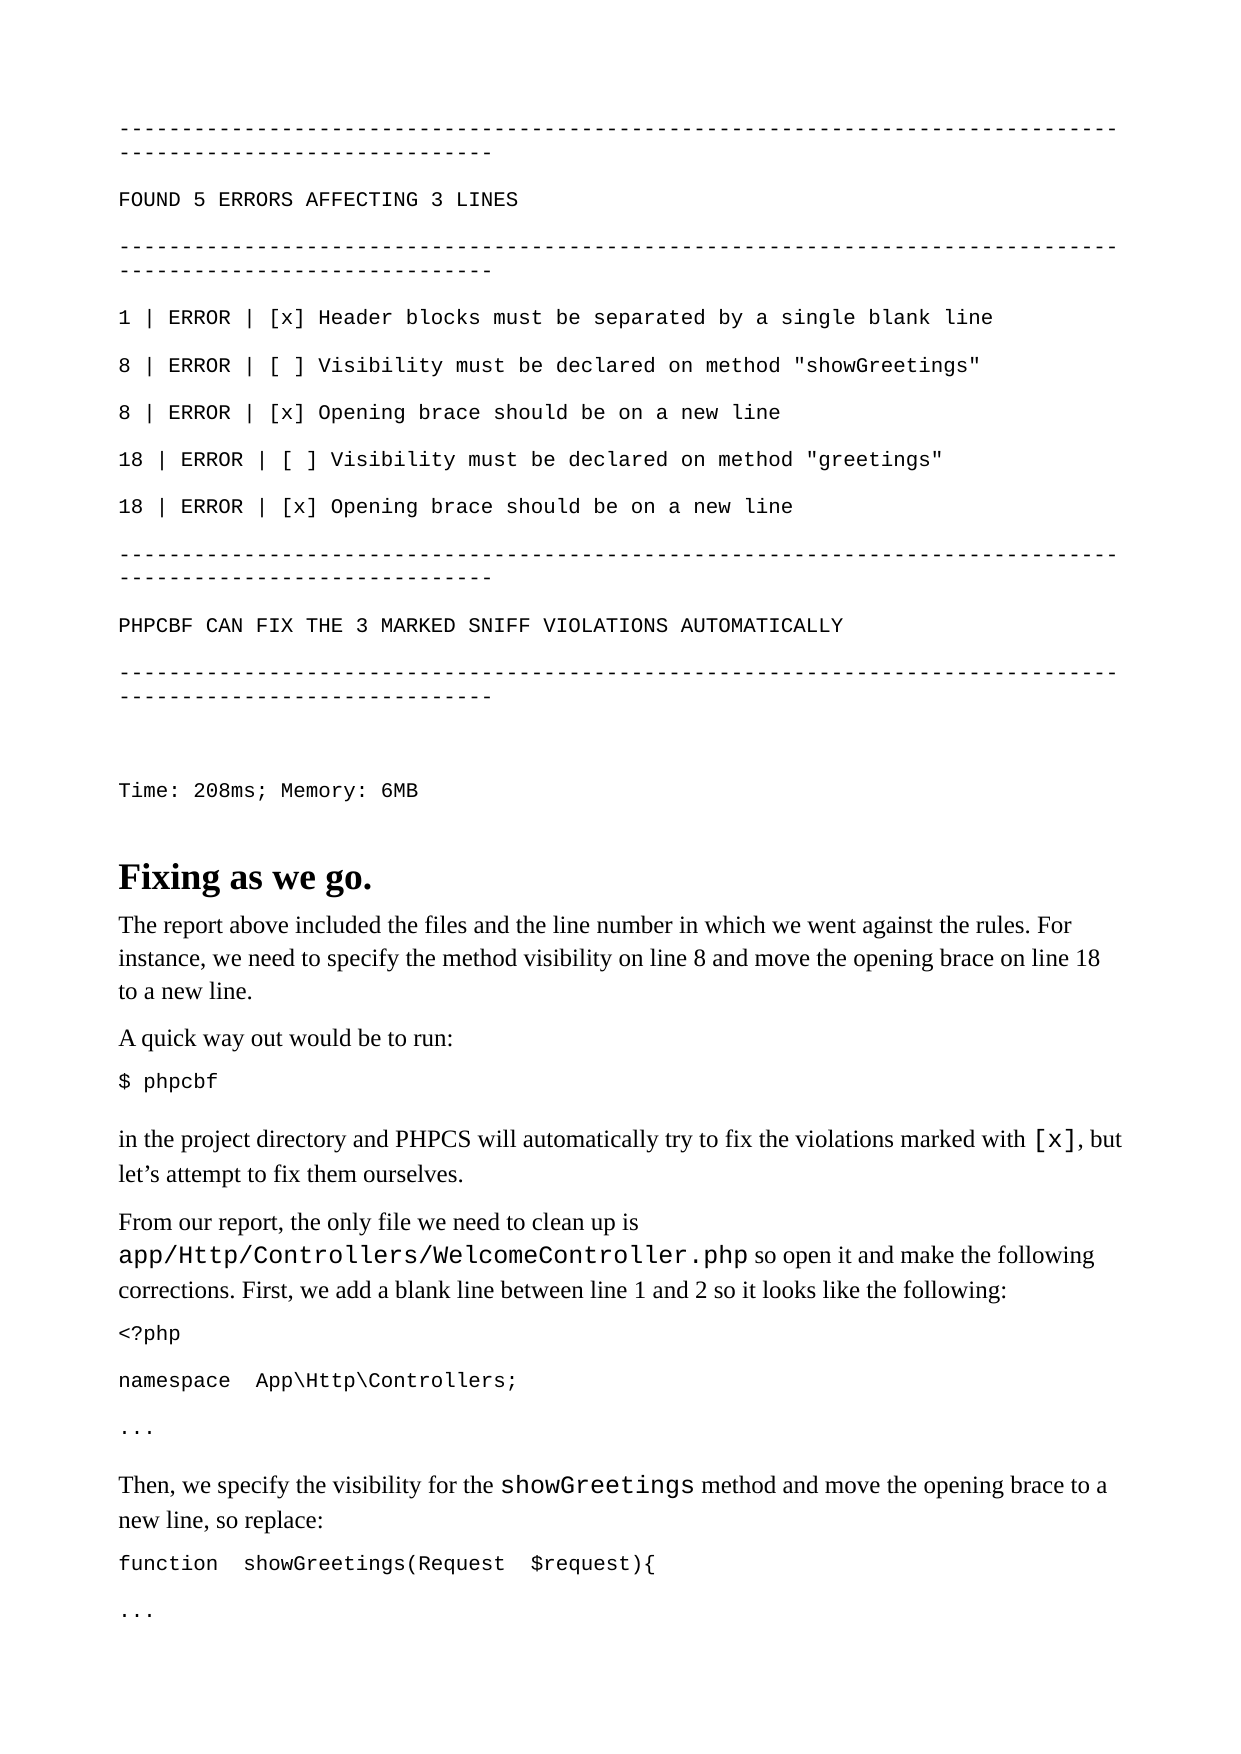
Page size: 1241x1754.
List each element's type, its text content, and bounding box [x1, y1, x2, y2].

text PHPCBF CAN FIX THE 3 MARKED SNIFF VIOLATIONS AUTOMATICALLY [118, 615, 1122, 638]
text 8 | ERROR | [ ] Visibility must be declared on method "showGreetings" [118, 354, 1122, 378]
text namespace App\Http\Controllers; [118, 1370, 1122, 1393]
text 18 | ERROR | [x] Opening brace should be on a new line [118, 496, 1122, 520]
text From our report, the only file we need to clean up is app/Http/Controllers/WelcomeController.php so open it and make the following corrections. First, we add a blank line between line 1 and 2 so it looks like the following: [118, 1207, 1122, 1304]
text 18 | ERROR | [ ] Visibility must be declared on method "greetings" [118, 449, 1122, 473]
subtitle Fixing as we go. [118, 854, 1122, 897]
text The report above included the files and the line number in which we went against the rules. For instance, we need to specify the method visibility on line 8 and move the opening brace on line 18 to a new line. [118, 910, 1122, 1004]
text 8 | ERROR | [x] Opening brace should be on a new line [118, 402, 1122, 426]
text Time: 208ms; Memory: 6MB [118, 780, 1122, 804]
text -------------------------------------------------------------------------------------------------------------- [118, 118, 1122, 165]
text ... [118, 1600, 1122, 1624]
text in the project directory and PHPCS will automatically try to fix the violations marked with [x], but let’s attempt to fix them ourselves. [118, 1124, 1122, 1188]
text FOUND 5 ERRORS AFFECTING 3 LINES [118, 189, 1122, 213]
text -------------------------------------------------------------------------------------------------------------- [118, 544, 1122, 591]
text function showGreetings(Request $request){ [118, 1553, 1122, 1577]
text -------------------------------------------------------------------------------------------------------------- [118, 236, 1122, 284]
text ... [118, 1417, 1122, 1441]
text $ phpcbf [118, 1071, 1122, 1095]
text <?php [118, 1323, 1122, 1346]
text 1 | ERROR | [x] Header blocks must be separated by a single blank line [118, 307, 1122, 331]
text A quick way out would be to run: [118, 1023, 1122, 1052]
text -------------------------------------------------------------------------------------------------------------- [118, 662, 1122, 709]
text Then, we specify the visibility for the showGreetings method and move the opening brace to a new line, so replace: [118, 1470, 1122, 1534]
